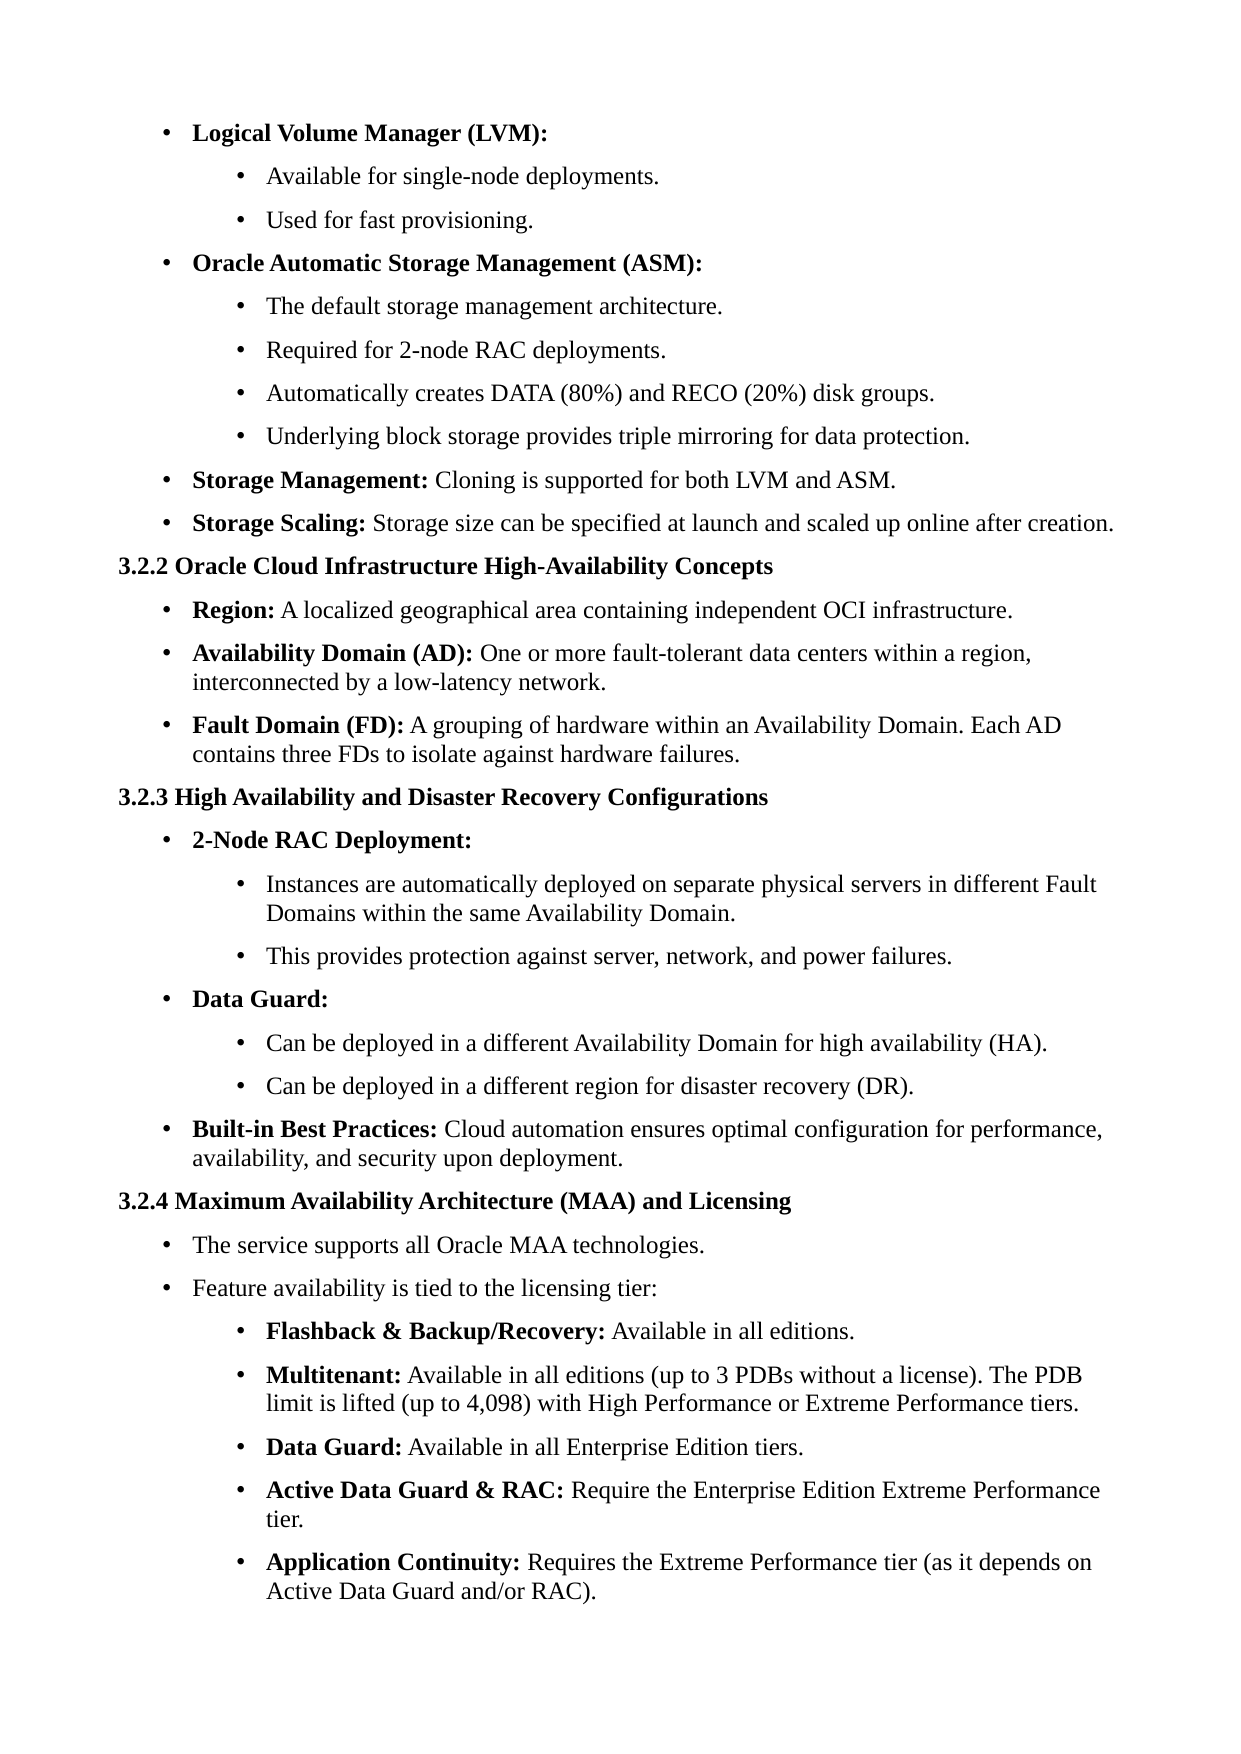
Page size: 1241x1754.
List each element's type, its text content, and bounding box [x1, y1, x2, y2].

list The default storage management architecture. [236, 291, 1122, 320]
list Automatically creates DATA (80%) and RECO (20%) disk groups. [236, 378, 1122, 407]
list Underlying block storage provides triple mirroring for data protection. [236, 421, 1122, 450]
list Instances are automatically deployed on separate physical servers in different Fault Domains within the same Availability Domain. [236, 869, 1122, 926]
list 2-Node RAC Deployment: [162, 826, 1122, 854]
list Fault Domain (FD): A grouping of hardware within an Availability Domain. Each AD contains three FDs to isolate against hardware failures. [162, 710, 1122, 768]
text 3.2.4 Maximum Availability Architecture (MAA) and Licensing [118, 1186, 1122, 1215]
list Logical Volume Manager (LVM): [162, 118, 1122, 147]
list Feature availability is tied to the licensing tier: [162, 1273, 1122, 1302]
list This provides protection against server, network, and power failures. [236, 941, 1122, 970]
list Storage Management: Cloning is supported for both LVM and ASM. [162, 465, 1122, 493]
list Used for fast provisioning. [236, 205, 1122, 233]
list Data Guard: Available in all Enterprise Edition tiers. [236, 1432, 1122, 1461]
list Region: A localized geographical area containing independent OCI infrastructure. [162, 595, 1122, 623]
list Built-in Best Practices: Cloud automation ensures optimal configuration for performance, availability, and security upon deployment. [162, 1114, 1122, 1172]
text 3.2.3 High Availability and Disaster Recovery Configurations [118, 782, 1122, 811]
list Flashback & Backup/Recovery: Available in all editions. [236, 1316, 1122, 1345]
list Oracle Automatic Storage Management (ASM): [162, 248, 1122, 277]
list Active Data Guard & RAC: Require the Enterprise Edition Extreme Performance tier. [236, 1475, 1122, 1533]
list Data Guard: [162, 984, 1122, 1013]
list Storage Scaling: Storage size can be specified at launch and scaled up online after creation. [162, 508, 1122, 537]
list Can be deployed in a different region for disaster recovery (DR). [236, 1071, 1122, 1100]
text 3.2.2 Oracle Cloud Infrastructure High-Availability Concepts [118, 551, 1122, 580]
list Required for 2-node RAC deployments. [236, 335, 1122, 363]
list Can be deployed in a different Availability Domain for high availability (HA). [236, 1028, 1122, 1056]
list Available for single-node deployments. [236, 161, 1122, 190]
list Application Continuity: Requires the Extreme Performance tier (as it depends on Active Data Guard and/or RAC). [236, 1547, 1122, 1605]
list The service supports all Oracle MAA technologies. [162, 1230, 1122, 1258]
list Multitenant: Available in all editions (up to 3 PDBs without a license). The PDB limit is lifted (up to 4,098) with High Performance or Extreme Performance tiers. [236, 1360, 1122, 1417]
list Availability Domain (AD): One or more fault-tolerant data centers within a region, interconnected by a low-latency network. [162, 638, 1122, 696]
